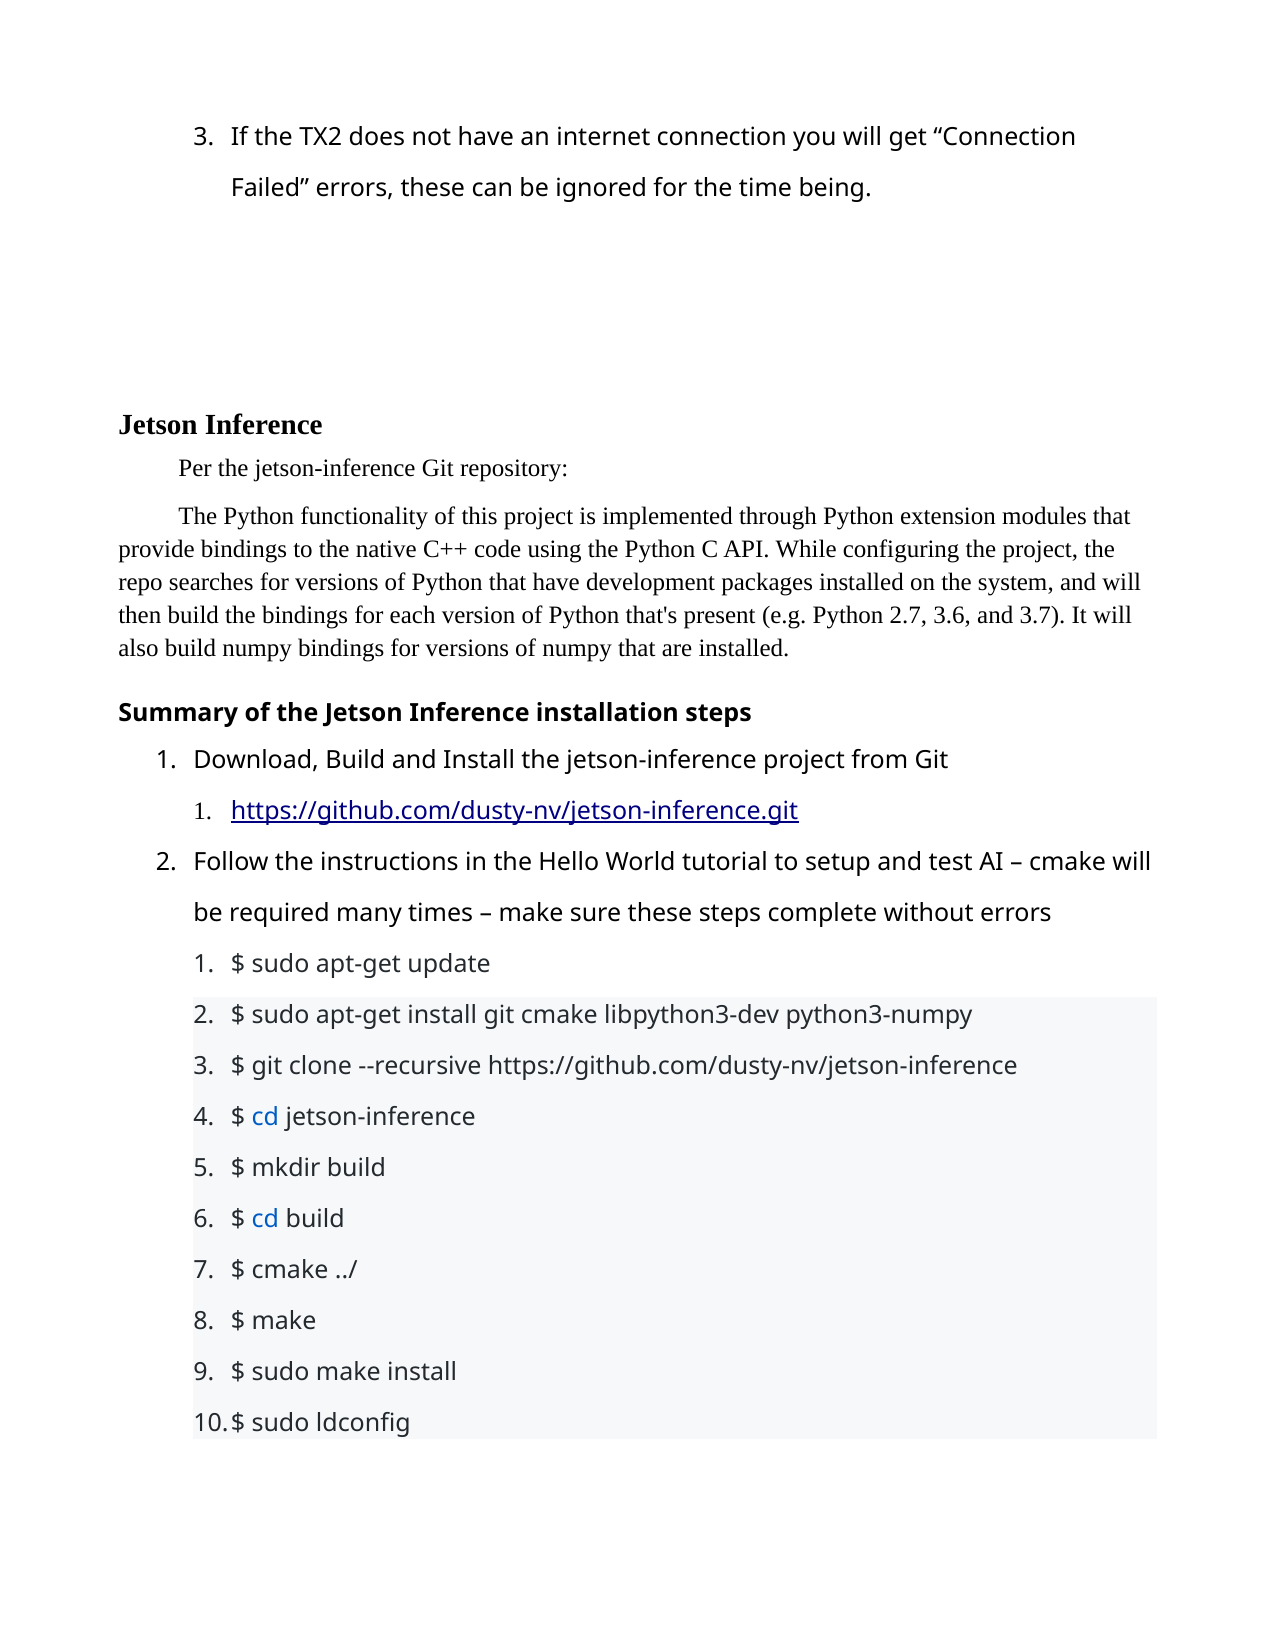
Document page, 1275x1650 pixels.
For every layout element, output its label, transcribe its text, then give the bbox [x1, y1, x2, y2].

list $ cd build [193, 1201, 1157, 1235]
list $ sudo apt-get install git cmake libpython3-dev python3-numpy [193, 997, 1157, 1031]
list $ sudo ldconfig [193, 1405, 1157, 1439]
list If the TX2 does not have an internet connection you will get “Connection Failed” errors, these can be ignored for the time being. [193, 118, 1157, 203]
text The Python functionality of this project is implemented through Python extension modules that provide bindings to the native C++ code using the Python C API. While configuring the project, the repo searches for versions of Python that have development packages installed on the system, and will then build the bindings for each version of Python that's present (e.g. Python 2.7, 3.6, and 3.7). It will also build numpy bindings for versions of numpy that are installed. [118, 501, 1157, 662]
list $ cmake ../ [193, 1252, 1157, 1286]
list https://github.com/dusty-nv/jetson-inference.git [193, 793, 1157, 827]
list $ sudo apt-get update [193, 946, 1157, 980]
list $ make [193, 1303, 1157, 1337]
list Download, Build and Install the jetson-inference project from Git [156, 742, 1157, 776]
list $ sudo make install [193, 1354, 1157, 1388]
list $ cd jetson-inference [193, 1099, 1157, 1133]
list $ mkdir build [193, 1150, 1157, 1184]
subtitle Jetson Inference [118, 407, 1157, 441]
text Per the jetson-inference Git repository: [118, 453, 1157, 482]
subtitle Summary of the Jetson Inference installation steps [118, 695, 1157, 729]
list Follow the instructions in the Hello World tutorial to setup and test AI – cmake will be required many times – make sure these steps complete without errors [156, 844, 1157, 929]
list $ git clone --recursive https://github.com/dusty-nv/jetson-inference [193, 1048, 1157, 1082]
